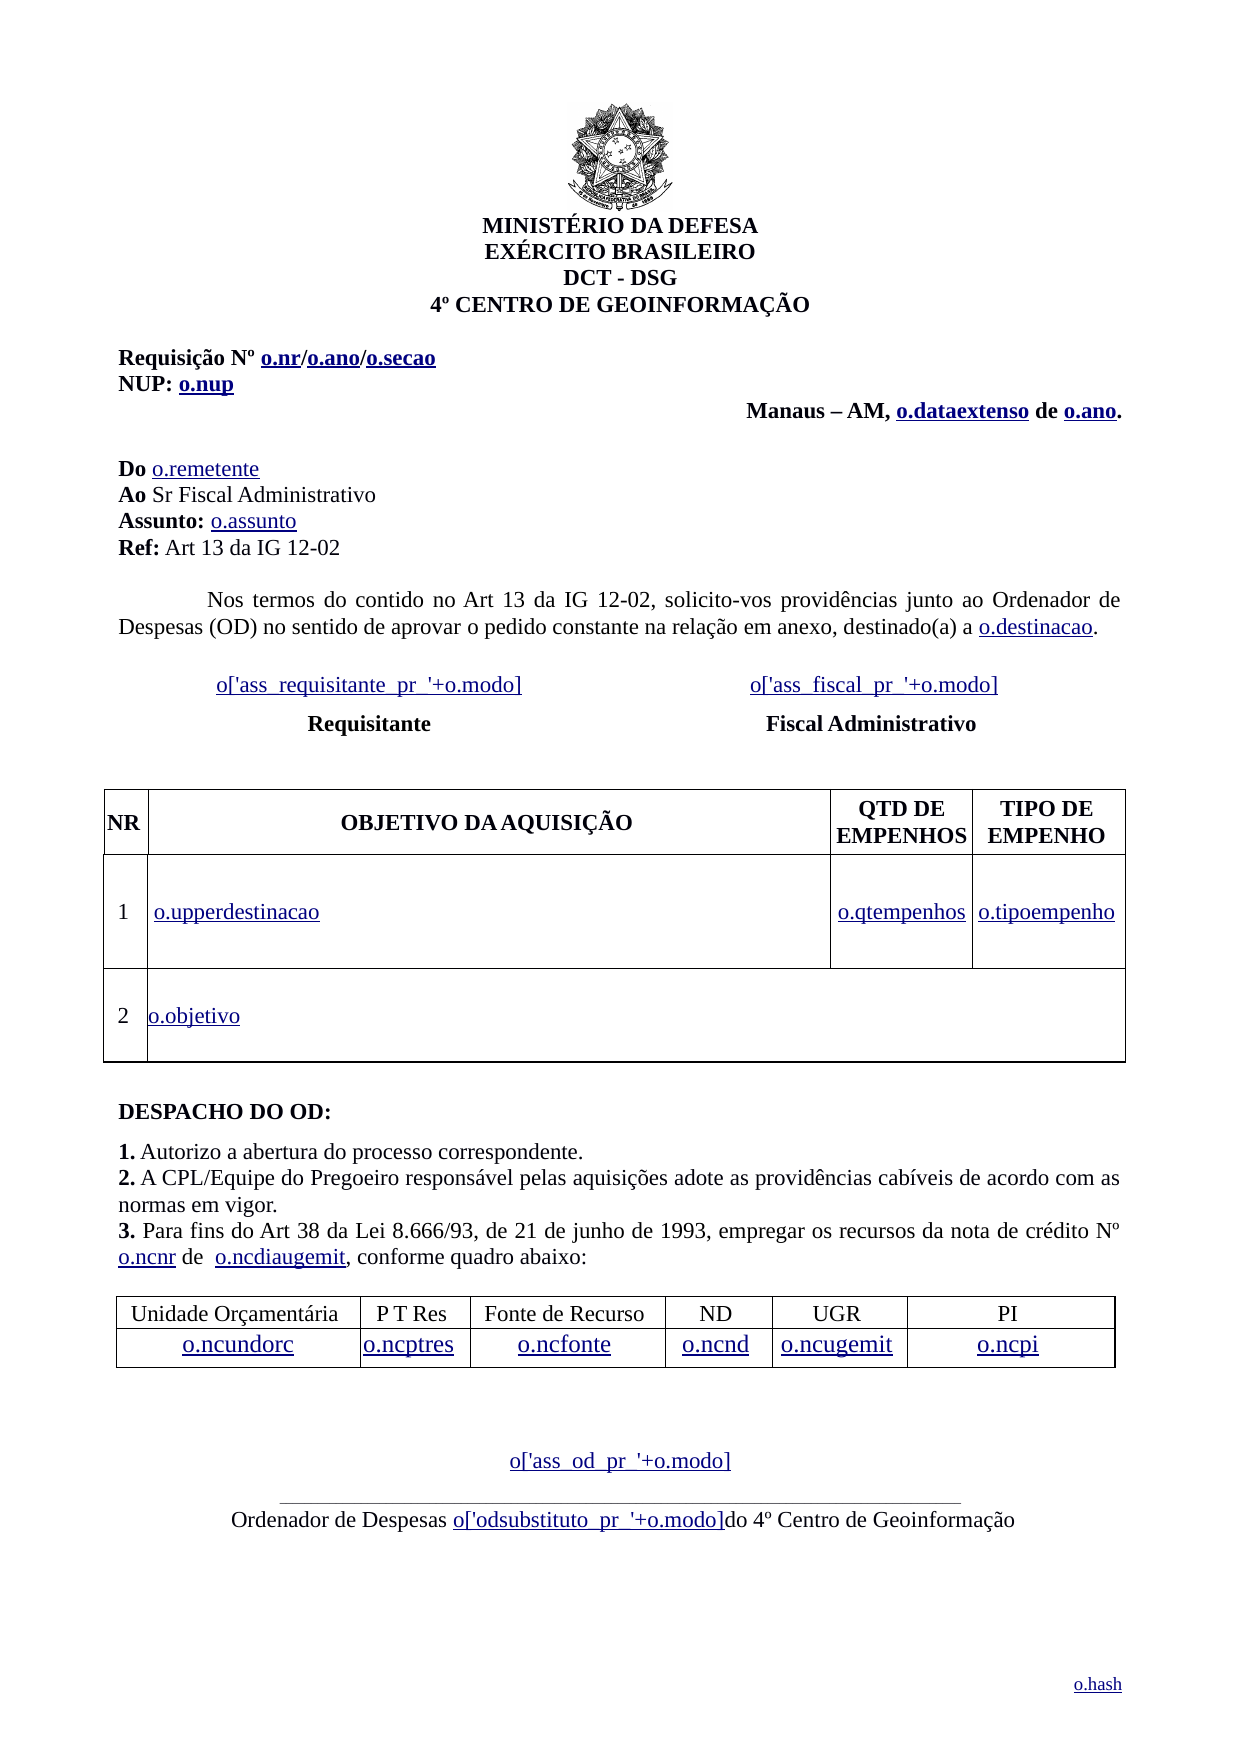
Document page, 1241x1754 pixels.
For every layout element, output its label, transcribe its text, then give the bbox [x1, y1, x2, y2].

text Ao Sr Fiscal Administrativo [118, 481, 1122, 507]
table_cell o.ncundorc [117, 1329, 360, 1367]
table_cell o.objetivo [148, 969, 1125, 1061]
table_cell o.ncptres [361, 1329, 470, 1367]
table_header o['ass_fiscal_pr_'+o.modo] [620, 671, 1122, 710]
text Ordenador de Despesas o['odsubstituto_pr_'+o.modo]do 4º Centro de Geoinformação [118, 1506, 1122, 1532]
table_header ND [666, 1297, 772, 1328]
subtitle DESPACHO DO OD: [118, 1098, 1122, 1125]
text o['ass_od_pr_'+o.modo] [118, 1447, 1122, 1473]
text Manaus – AM, o.dataextenso de o.ano. [118, 397, 1122, 423]
table_header OBJETIVO DA AQUISIÇÃO [149, 790, 830, 854]
list A CPL/Equipe do Pregoeiro responsável pelas aquisições adote as providências cabíveis de acordo com as normas em vigor. [118, 1164, 1122, 1217]
text EXÉRCITO BRASILEIRO [118, 238, 1122, 264]
text DCT - DSG [118, 264, 1122, 291]
text Requisição Nº o.nr/o.ano/o.secao [118, 343, 1122, 370]
list Para fins do Art 38 da Lei 8.666/93, de 21 de junho de 1993, empregar os recursos da nota de crédito Nº o.ncnr de o.ncdiaugemit, conforme quadro abaixo: [118, 1217, 1122, 1270]
picture [567, 102, 674, 212]
text Assunto: o.assunto [118, 507, 1122, 534]
table_cell o.qtempenhos [831, 855, 972, 968]
table_cell o.ncfonte [471, 1329, 665, 1367]
text _____________________________________________________________________________________________________________ [118, 1491, 1122, 1506]
table_header PI [908, 1297, 1114, 1328]
list Autorizo a abertura do processo correspondente. [118, 1138, 1122, 1164]
table_header TIPO DE EMPENHO [973, 790, 1125, 854]
table_cell o.tipoempenho [973, 855, 1125, 968]
table_header Unidade Orçamentária [117, 1297, 360, 1328]
table_header P T Res [361, 1297, 470, 1328]
text Ref: Art 13 da IG 12-02 [118, 534, 1122, 560]
table_header UGR [773, 1297, 907, 1328]
text 4º CENTRO DE GEOINFORMAÇÃO [118, 291, 1122, 317]
text MINISTÉRIO DA DEFESA [118, 212, 1122, 238]
table_cell o.ncugemit [773, 1329, 907, 1367]
text Do o.remetente [118, 455, 1122, 481]
text NUP: o.nup [118, 371, 1122, 397]
table_cell o.ncpi [908, 1329, 1114, 1367]
table_cell o.upperdestinacao [148, 855, 830, 968]
table_header QTD DE EMPENHOS [831, 790, 972, 854]
text Nos termos do contido no Art 13 da IG 12-02, solicito-vos providências junto ao Ordenador de Despesas (OD) no sentido de aprovar o pedido constante na relação em anexo, destinado(a) a o.destinacao. [118, 587, 1122, 639]
table_cell 1 [104, 855, 147, 968]
table_header o['ass_requisitante_pr_'+o.modo] [118, 671, 620, 710]
table_cell o.ncnd [666, 1329, 772, 1367]
table_cell Requisitante [118, 710, 620, 736]
table_cell 2 [104, 969, 147, 1061]
table_header Fonte de Recurso [471, 1297, 665, 1328]
table_header NR [105, 790, 148, 854]
table_cell Fiscal Administrativo [620, 710, 1122, 736]
